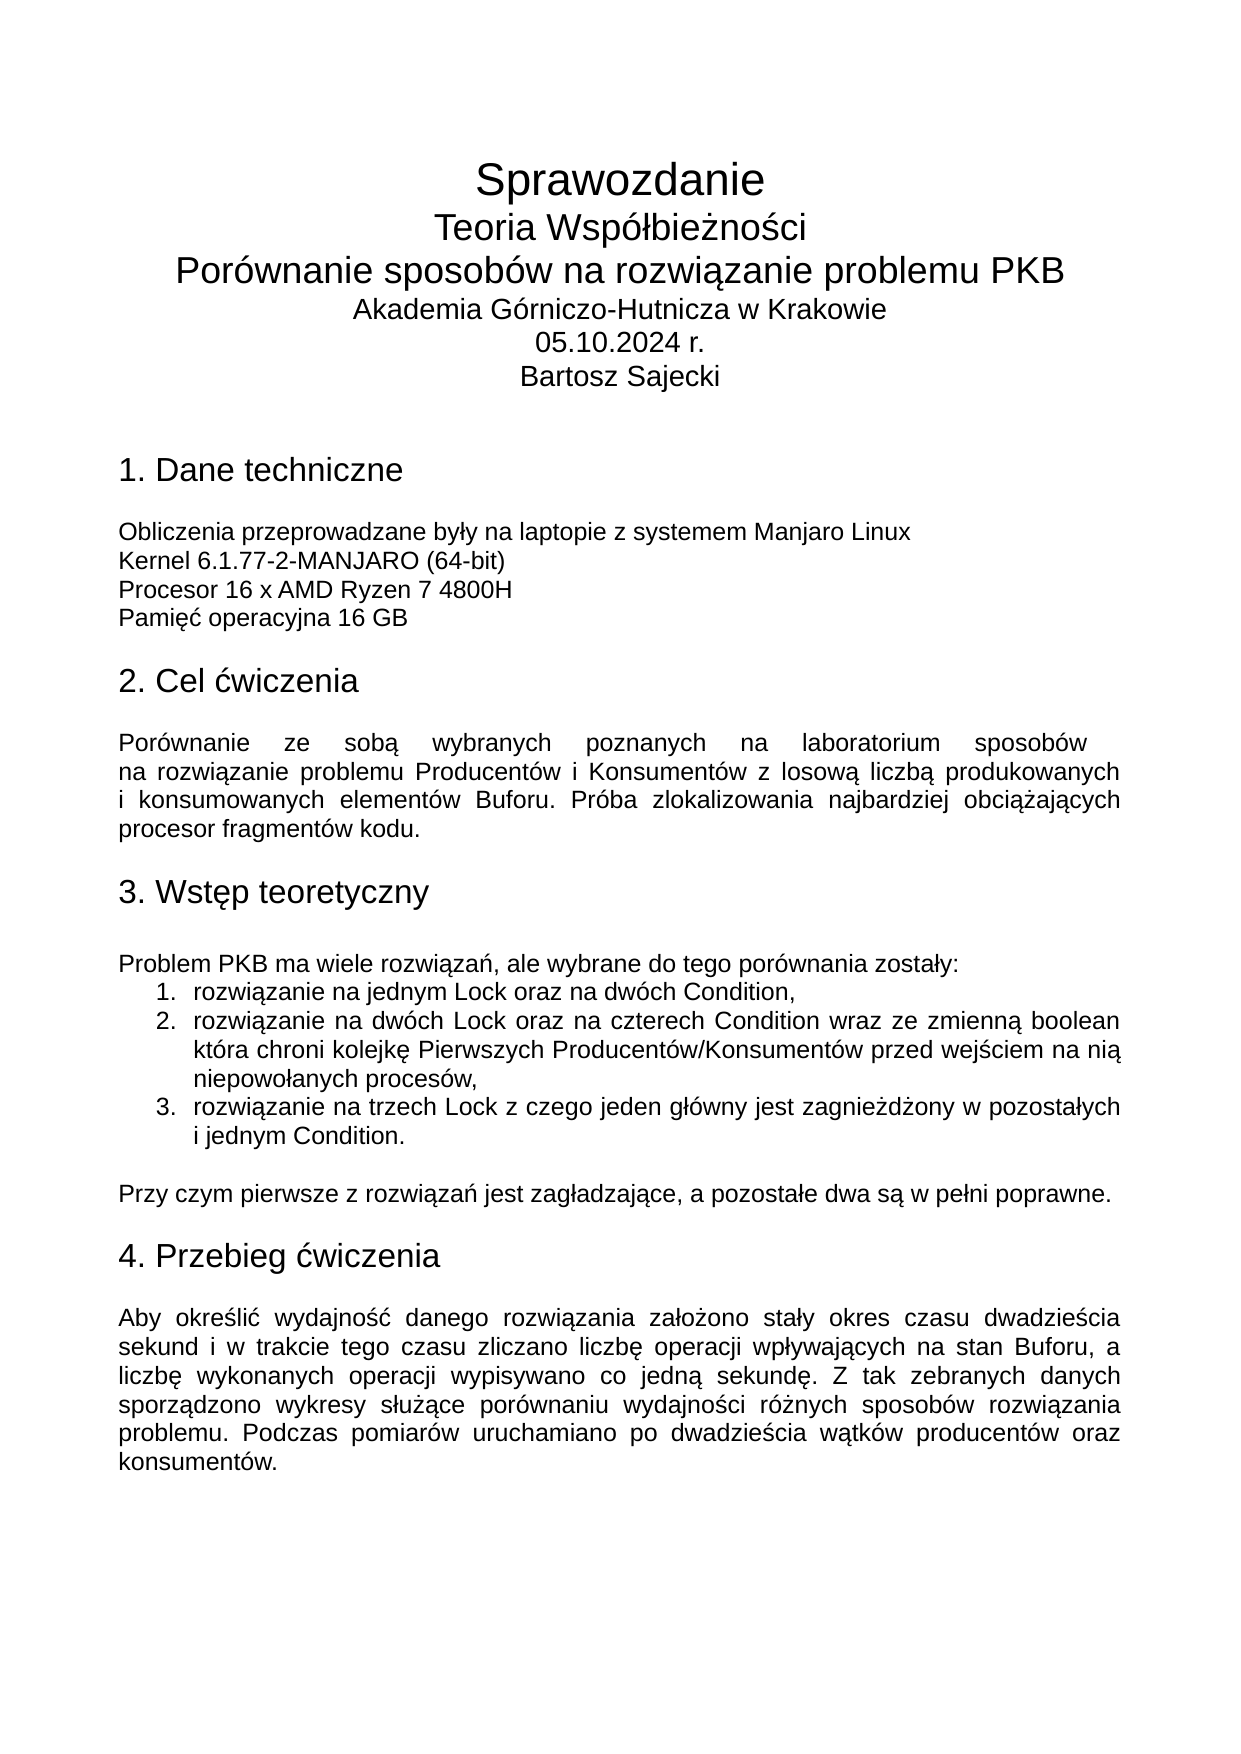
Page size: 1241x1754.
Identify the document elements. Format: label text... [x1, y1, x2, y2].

text Porównanie sposobów na rozwiązanie problemu PKB [118, 249, 1122, 292]
text Kernel 6.1.77-2-MANJARO (64-bit) [118, 546, 1122, 574]
text 05.10.2024 r. [118, 325, 1122, 359]
list rozwiązanie na jednym Lock oraz na dwóch Condition, [156, 977, 1122, 1006]
text Aby określić wydajność danego rozwiązania założono stały okres czasu dwadzieścia sekund i w trakcie tego czasu zliczano liczbę operacji wpływających na stan Buforu, a liczbę wykonanych operacji wypisywano co jedną sekundę. Z tak zebranych danych sporządzono wykresy służące porównaniu wydajności różnych sposobów rozwiązania problemu. Podczas pomiarów uruchamiano po dwadzieścia wątków producentów oraz konsumentów. [118, 1303, 1122, 1476]
text Przy czym pierwsze z rozwiązań jest zagładzające, a pozostałe dwa są w pełni poprawne. [118, 1179, 1122, 1207]
text 4. Przebieg ćwiczenia [118, 1236, 1122, 1274]
text Porównanie ze sobą wybranych poznanych na laboratorium sposobów na rozwiązanie problemu Producentów i Konsumentów z losową liczbą produkowanych i konsumowanych elementów Buforu. Próba zlokalizowania najbardziej obciążających procesor fragmentów kodu. [118, 728, 1122, 843]
text Procesor 16 x AMD Ryzen 7 4800H [118, 574, 1122, 603]
text Sprawozdanie [118, 153, 1122, 206]
text Obliczenia przeprowadzane były na laptopie z systemem Manjaro Linux [118, 517, 1122, 546]
text 1. Dane techniczne [118, 450, 1122, 488]
text Teoria Współbieżności [118, 206, 1122, 249]
text 2. Cel ćwiczenia [118, 661, 1122, 699]
text Pamięć operacyjna 16 GB [118, 603, 1122, 632]
text Akademia Górniczo-Hutnicza w Krakowie [118, 292, 1122, 325]
list rozwiązanie na trzech Lock z czego jeden główny jest zagnieżdżony w pozostałych i jednym Condition. [156, 1092, 1122, 1150]
list rozwiązanie na dwóch Lock oraz na czterech Condition wraz ze zmienną boolean która chroni kolejkę Pierwszych Producentów/Konsumentów przed wejściem na nią niepowołanych procesów, [156, 1006, 1122, 1092]
text Problem PKB ma wiele rozwiązań, ale wybrane do tego porównania zostały: [118, 949, 1122, 977]
text 3. Wstęp teoretyczny [118, 872, 1122, 910]
text Bartosz Sajecki [118, 359, 1122, 392]
